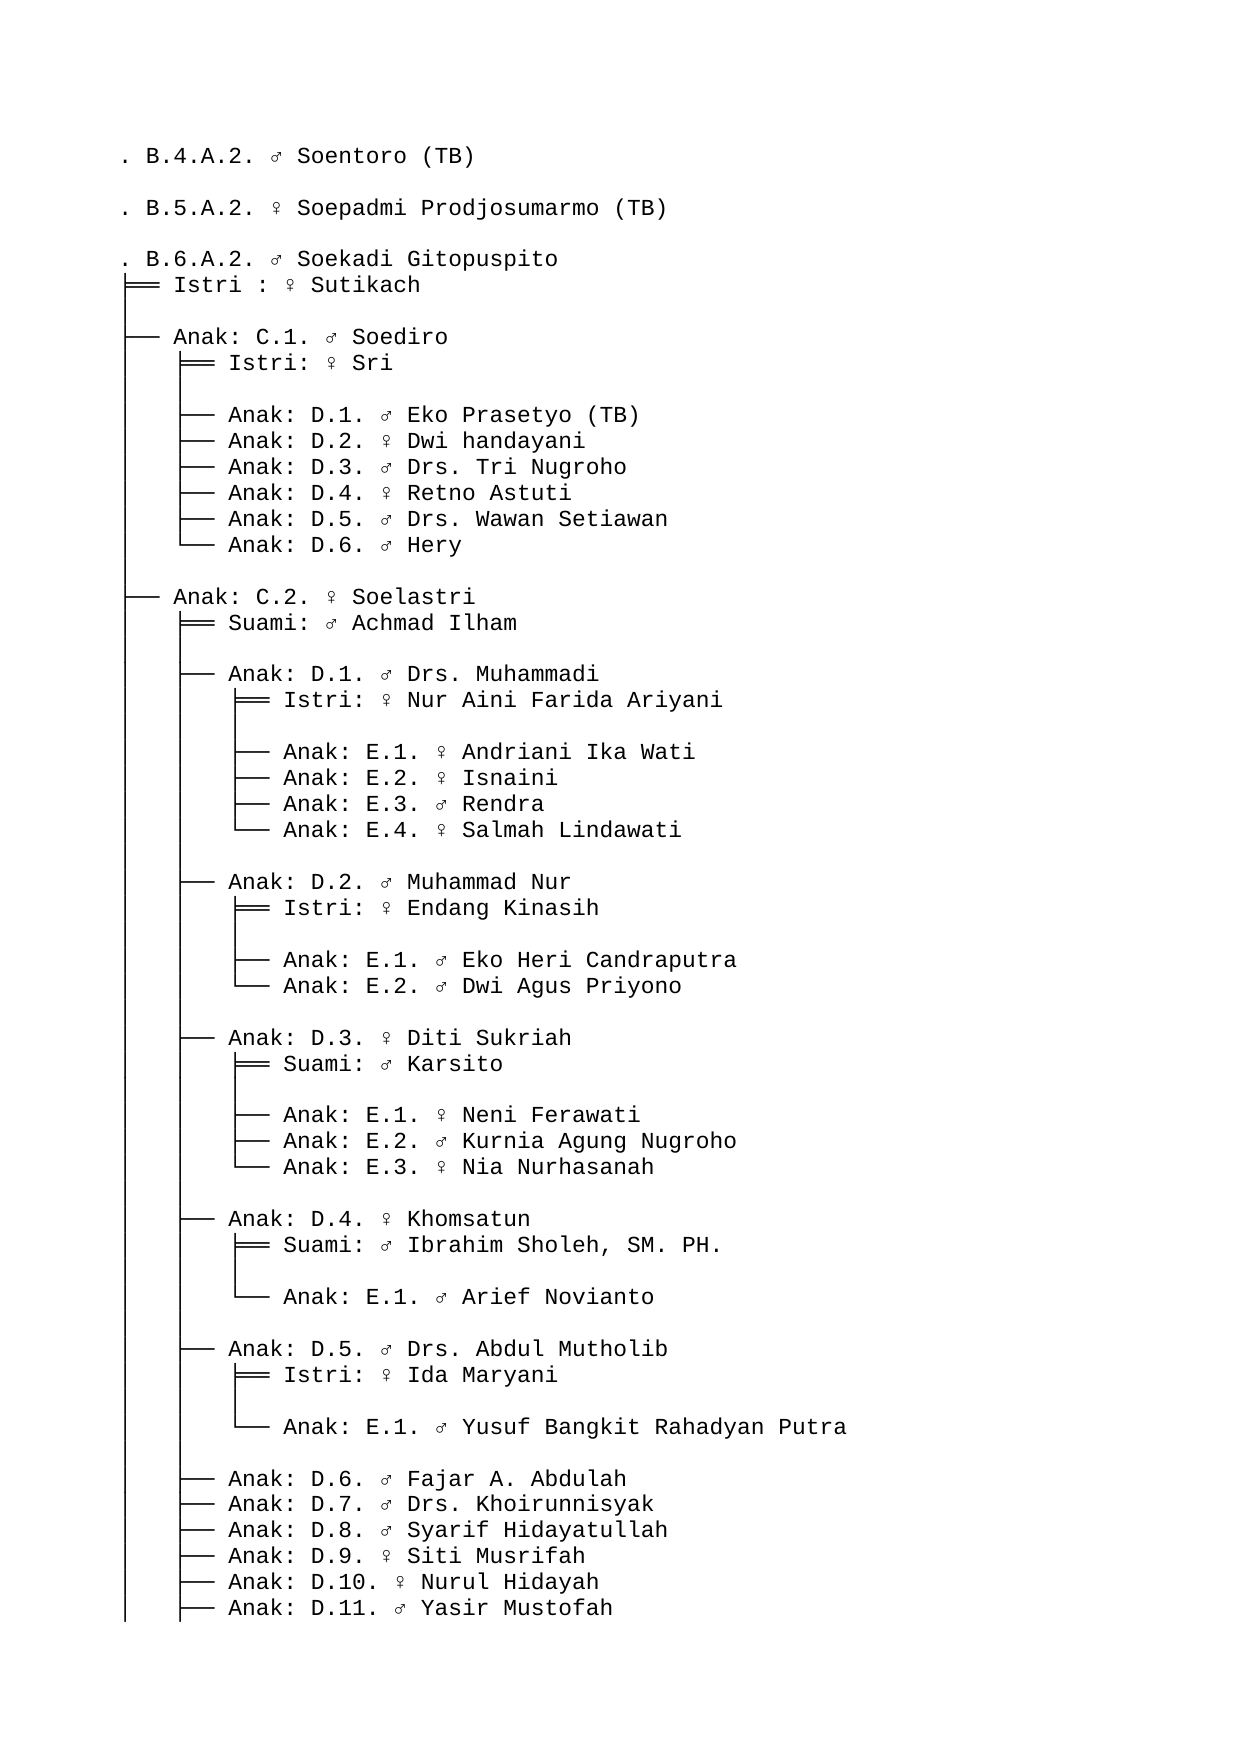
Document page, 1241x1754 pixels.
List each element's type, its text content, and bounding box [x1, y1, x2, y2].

text │ ╞══ Istri: ♀ Sri [181, 352, 1122, 377]
text │ │ ├── Anak: E.2. ♀ Isnaini [181, 767, 234, 792]
text │ │ ├── Anak: E.1. ♂ Eko Heri Candraputra [126, 948, 179, 974]
text │ ├── Anak: D.1. ♂ Drs. Muhammadi [126, 663, 179, 689]
text │ ├── Anak: D.5. ♂ Drs. Abdul Mutholib [181, 1337, 1122, 1363]
text │ │ [181, 1182, 1122, 1207]
text │ ├── Anak: D.6. ♂ Fajar A. Abdulah [181, 1467, 1122, 1493]
text │ │ │ [181, 1389, 234, 1415]
text │ │ [126, 1000, 179, 1026]
text │ │ [118, 377, 124, 403]
text │ │ [118, 1182, 124, 1207]
text │ ├── Anak: D.11. ♂ Yasir Mustofah [126, 1597, 179, 1622]
text │ ├── Anak: D.11. ♂ Yasir Mustofah [181, 1597, 1122, 1622]
text │ │ ╞══ Istri: ♀ Nur Aini Farida Ariyani [126, 689, 179, 715]
text │ │ └── Anak: E.3. ♀ Nia Nurhasanah [181, 1156, 1122, 1182]
text │ ╞══ Suami: ♂ Achmad Ilham [126, 611, 179, 637]
text │ │ ├── Anak: E.1. ♂ Eko Heri Candraputra [181, 948, 234, 974]
text │ │ ├── Anak: E.1. ♀ Neni Ferawati [181, 1104, 234, 1130]
text │ ├── Anak: D.5. ♂ Drs. Wawan Setiawan [181, 507, 1122, 533]
text │ ├── Anak: D.4. ♀ Khomsatun [181, 1207, 1122, 1233]
text │ ├── Anak: D.2. ♀ Dwi handayani [126, 429, 179, 455]
text │ │ ╞══ Istri: ♀ Endang Kinasih [181, 896, 234, 922]
text │ │ [126, 377, 179, 403]
text │ │ └── Anak: E.1. ♂ Yusuf Bangkit Rahadyan Putra [181, 1415, 1122, 1441]
text ╞══ Istri : ♀ Sutikach [126, 274, 1122, 300]
text │ │ [126, 844, 179, 870]
text │ │ [181, 844, 1122, 870]
text │ │ ├── Anak: E.2. ♂ Kurnia Agung Nugroho [236, 1130, 1122, 1156]
text │ │ │ [236, 1078, 1122, 1104]
text │ │ [181, 1311, 1122, 1337]
text │ │ [126, 1182, 179, 1207]
text │ │ ├── Anak: E.2. ♂ Kurnia Agung Nugroho [181, 1130, 234, 1156]
text │ │ [118, 844, 124, 870]
text │ ├── Anak: D.10. ♀ Nurul Hidayah [181, 1571, 1122, 1597]
text │ ├── Anak: D.1. ♂ Drs. Muhammadi [181, 663, 1122, 689]
text │ │ [181, 637, 1122, 663]
text │ ├── Anak: D.5. ♂ Drs. Wawan Setiawan [126, 507, 179, 533]
text . B.4.A.2. ♂ Soentoro (TB) [118, 144, 1122, 170]
text │ │ [118, 1441, 124, 1467]
text │ │ ╞══ Suami: ♂ Karsito [236, 1052, 1122, 1078]
text │ ├── Anak: D.5. ♂ Drs. Abdul Mutholib [126, 1337, 179, 1363]
text ├── Anak: C.2. ♀ Soelastri [126, 585, 1122, 611]
text │ │ └── Anak: E.4. ♀ Salmah Lindawati [126, 818, 179, 844]
text │ ├── Anak: D.1. ♂ Eko Prasetyo (TB) [126, 403, 179, 429]
text │ │ │ [126, 1078, 179, 1104]
text │ ├── Anak: D.1. ♂ Eko Prasetyo (TB) [181, 403, 1122, 429]
text │ ╞══ Suami: ♂ Achmad Ilham [181, 611, 1122, 637]
text │ ├── Anak: D.2. ♂ Muhammad Nur [126, 870, 179, 896]
text │ │ ╞══ Suami: ♂ Ibrahim Sholeh, SM. PH. [181, 1233, 234, 1259]
text │ │ ├── Anak: E.1. ♀ Andriani Ika Wati [236, 741, 1122, 767]
text │ │ [118, 1000, 124, 1026]
text │ │ ╞══ Suami: ♂ Karsito [181, 1052, 234, 1078]
text │ │ │ [126, 1389, 179, 1415]
text │ │ ├── Anak: E.1. ♀ Andriani Ika Wati [181, 741, 234, 767]
text │ │ └── Anak: E.3. ♀ Nia Nurhasanah [126, 1156, 179, 1182]
text │ ├── Anak: D.3. ♀ Diti Sukriah [181, 1026, 1122, 1052]
text │ ├── Anak: D.9. ♀ Siti Musrifah [126, 1545, 179, 1571]
text │ │ ├── Anak: E.2. ♀ Isnaini [126, 767, 179, 792]
text │ │ ├── Anak: E.3. ♂ Rendra [181, 792, 234, 818]
text │ │ ├── Anak: E.2. ♀ Isnaini [236, 767, 1122, 792]
text │ ├── Anak: D.8. ♂ Syarif Hidayatullah [126, 1519, 179, 1545]
text │ │ │ [181, 1259, 234, 1285]
text . B.5.A.2. ♀ Soepadmi Prodjosumarmo (TB) [118, 196, 1122, 222]
text │ │ ╞══ Istri: ♀ Ida Maryani [236, 1363, 1122, 1389]
text │ │ └── Anak: E.4. ♀ Salmah Lindawati [181, 818, 1122, 844]
text │ │ │ [181, 715, 234, 741]
text │ [126, 300, 1122, 326]
text │ ├── Anak: D.4. ♀ Khomsatun [126, 1207, 179, 1233]
text │ │ ├── Anak: E.1. ♀ Neni Ferawati [236, 1104, 1122, 1130]
text │ │ ╞══ Suami: ♂ Ibrahim Sholeh, SM. PH. [126, 1233, 179, 1259]
text │ ├── Anak: D.2. ♂ Muhammad Nur [181, 870, 1122, 896]
text │ │ ├── Anak: E.2. ♂ Kurnia Agung Nugroho [126, 1130, 179, 1156]
text │ ├── Anak: D.4. ♀ Retno Astuti [126, 481, 179, 507]
text │ ├── Anak: D.2. ♀ Dwi handayani [181, 429, 1122, 455]
text │ ├── Anak: D.9. ♀ Siti Musrifah [181, 1545, 1122, 1571]
text │ │ ├── Anak: E.1. ♀ Neni Ferawati [126, 1104, 179, 1130]
text │ │ [126, 1311, 179, 1337]
text │ │ │ [236, 1259, 1122, 1285]
text │ │ [118, 1311, 124, 1337]
text │ │ [118, 637, 124, 663]
text │ │ ╞══ Istri: ♀ Endang Kinasih [236, 896, 1122, 922]
text │ ├── Anak: D.8. ♂ Syarif Hidayatullah [181, 1519, 1122, 1545]
text │ ╞══ Istri: ♀ Sri [126, 352, 179, 377]
text │ │ ├── Anak: E.3. ♂ Rendra [236, 792, 1122, 818]
text │ │ │ [126, 922, 179, 948]
text │ ├── Anak: D.3. ♂ Drs. Tri Nugroho [126, 455, 179, 481]
text │ │ ╞══ Suami: ♂ Karsito [126, 1052, 179, 1078]
text │ │ ╞══ Istri: ♀ Nur Aini Farida Ariyani [181, 689, 234, 715]
text ├── Anak: C.1. ♂ Soediro [126, 326, 1122, 352]
text │ │ │ [126, 1259, 179, 1285]
text │ ├── Anak: D.3. ♂ Drs. Tri Nugroho [181, 455, 1122, 481]
text │ │ │ [236, 715, 1122, 741]
text │ │ [126, 637, 179, 663]
text │ │ ╞══ Suami: ♂ Ibrahim Sholeh, SM. PH. [236, 1233, 1122, 1259]
text │ │ [126, 1441, 179, 1467]
text │ │ └── Anak: E.2. ♂ Dwi Agus Priyono [126, 974, 179, 1000]
text │ │ │ [126, 715, 179, 741]
text │ ├── Anak: D.10. ♀ Nurul Hidayah [126, 1571, 179, 1597]
text │ ├── Anak: D.7. ♂ Drs. Khoirunnisyak [126, 1493, 179, 1519]
text │ │ │ [181, 922, 234, 948]
text │ │ │ [181, 1078, 234, 1104]
text │ │ ├── Anak: E.1. ♀ Andriani Ika Wati [126, 741, 179, 767]
text │ │ │ [118, 1259, 124, 1285]
text │ ├── Anak: D.4. ♀ Retno Astuti [181, 481, 1122, 507]
text . B.6.A.2. ♂ Soekadi Gitopuspito [118, 248, 1122, 274]
text │ │ ╞══ Istri: ♀ Nur Aini Farida Ariyani [236, 689, 1122, 715]
text │ │ │ [118, 715, 124, 741]
text │ │ [181, 1000, 1122, 1026]
text │ [118, 300, 124, 326]
text │ │ │ [118, 1389, 124, 1415]
text │ │ └── Anak: E.1. ♂ Yusuf Bangkit Rahadyan Putra [126, 1415, 179, 1441]
text │ │ └── Anak: E.1. ♂ Arief Novianto [126, 1285, 179, 1311]
text │ │ ├── Anak: E.3. ♂ Rendra [126, 792, 179, 818]
text │ ├── Anak: D.6. ♂ Fajar A. Abdulah [126, 1467, 179, 1493]
text │ │ │ [236, 1389, 1122, 1415]
text │ │ │ [118, 922, 124, 948]
text │ │ [181, 1441, 1122, 1467]
text │ │ └── Anak: E.1. ♂ Arief Novianto [181, 1285, 1122, 1311]
text │ │ │ [118, 1078, 124, 1104]
text │ │ [181, 377, 1122, 403]
text │ │ ├── Anak: E.1. ♂ Eko Heri Candraputra [236, 948, 1122, 974]
text │ ├── Anak: D.7. ♂ Drs. Khoirunnisyak [181, 1493, 1122, 1519]
text │ │ ╞══ Istri: ♀ Ida Maryani [126, 1363, 179, 1389]
text │ └── Anak: D.6. ♂ Hery [126, 533, 1122, 559]
text │ [126, 559, 1122, 585]
text │ │ │ [236, 922, 1122, 948]
text │ │ └── Anak: E.2. ♂ Dwi Agus Priyono [181, 974, 1122, 1000]
text │ [118, 559, 124, 585]
text │ │ ╞══ Istri: ♀ Endang Kinasih [126, 896, 179, 922]
text │ │ ╞══ Istri: ♀ Ida Maryani [181, 1363, 234, 1389]
text │ ├── Anak: D.3. ♀ Diti Sukriah [126, 1026, 179, 1052]
